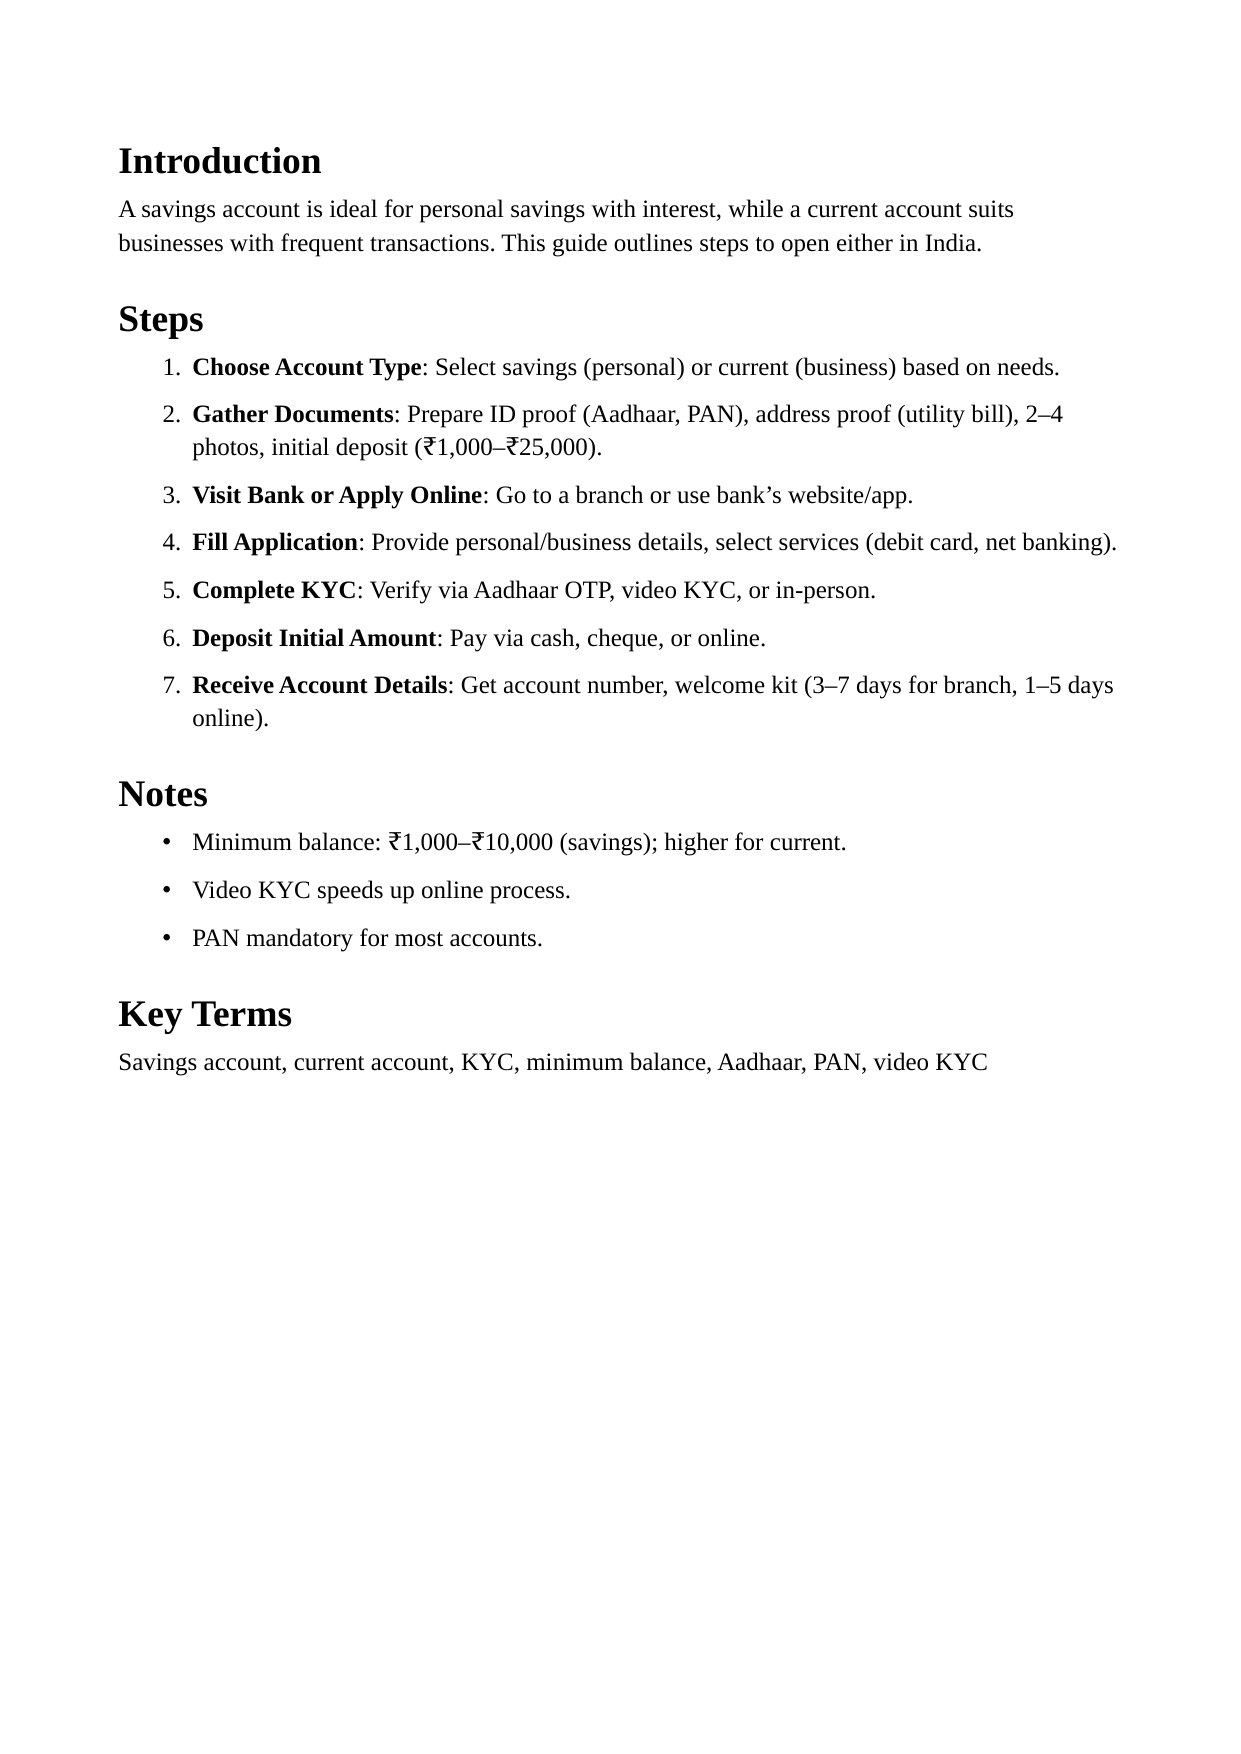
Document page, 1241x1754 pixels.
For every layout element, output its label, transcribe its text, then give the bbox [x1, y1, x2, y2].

text A savings account is ideal for personal savings with interest, while a current account suits businesses with frequent transactions. This guide outlines steps to open either in India. [118, 194, 1122, 256]
list Choose Account Type: Select savings (personal) or current (business) based on needs. [162, 352, 1122, 380]
list Receive Account Details: Get account number, welcome kit (3–7 days for branch, 1–5 days online). [162, 670, 1122, 732]
list Video KYC speeds up online process. [162, 875, 1122, 904]
list PAN mandatory for most accounts. [162, 923, 1122, 951]
list Deposit Initial Amount: Pay via cash, cheque, or online. [162, 623, 1122, 651]
list Fill Application: Provide personal/business details, select services (debit card, net banking). [162, 527, 1122, 556]
text Savings account, current account, KYC, minimum balance, Aadhaar, PAN, video KYC [118, 1047, 1122, 1075]
subtitle Introduction [118, 139, 1122, 182]
subtitle Notes [118, 772, 1122, 815]
subtitle Key Terms [118, 991, 1122, 1034]
list Gather Documents: Prepare ID proof (Aadhaar, PAN), address proof (utility bill), 2–4 photos, initial deposit (₹1,000–₹25,000). [162, 399, 1122, 461]
subtitle Steps [118, 296, 1122, 339]
list Complete KYC: Verify via Aadhaar OTP, video KYC, or in-person. [162, 575, 1122, 604]
list Visit Bank or Apply Online: Go to a branch or use bank’s website/app. [162, 480, 1122, 509]
list Minimum balance: ₹1,000–₹10,000 (savings); higher for current. [162, 827, 1122, 856]
